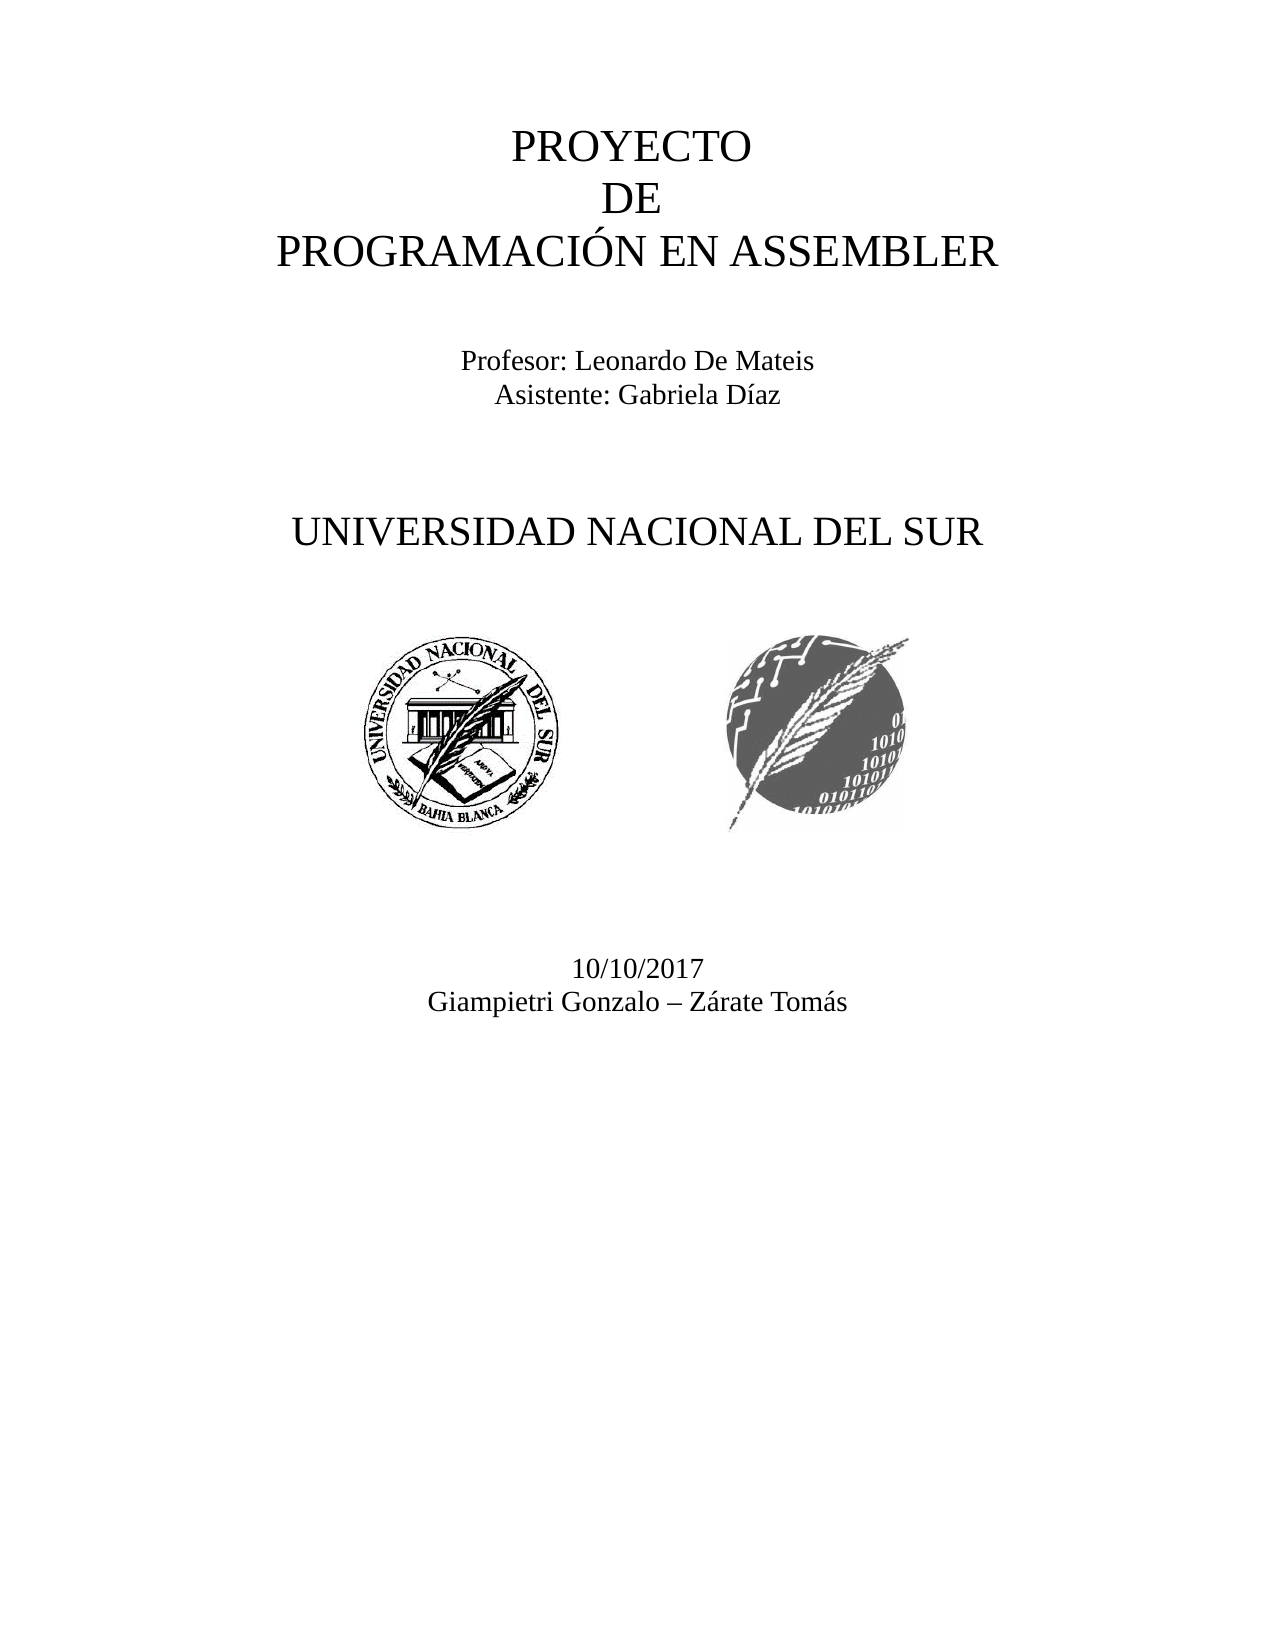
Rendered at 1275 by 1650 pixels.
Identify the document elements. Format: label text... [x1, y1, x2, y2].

text DE [118, 171, 1157, 223]
picture [360, 634, 561, 836]
text Giampietri Gonzalo – Zárate Tomás [118, 984, 1157, 1018]
text 10/10/2017 [118, 951, 1157, 984]
text PROYECTO [118, 118, 1157, 171]
picture [723, 634, 909, 833]
text Profesor: Leonardo De Mateis [118, 343, 1157, 377]
text UNIVERSIDAD NACIONAL DEL SUR [118, 506, 1157, 554]
text Asistente: Gabriela Díaz [118, 377, 1157, 410]
text PROGRAMACIÓN EN ASSEMBLER [118, 223, 1157, 276]
